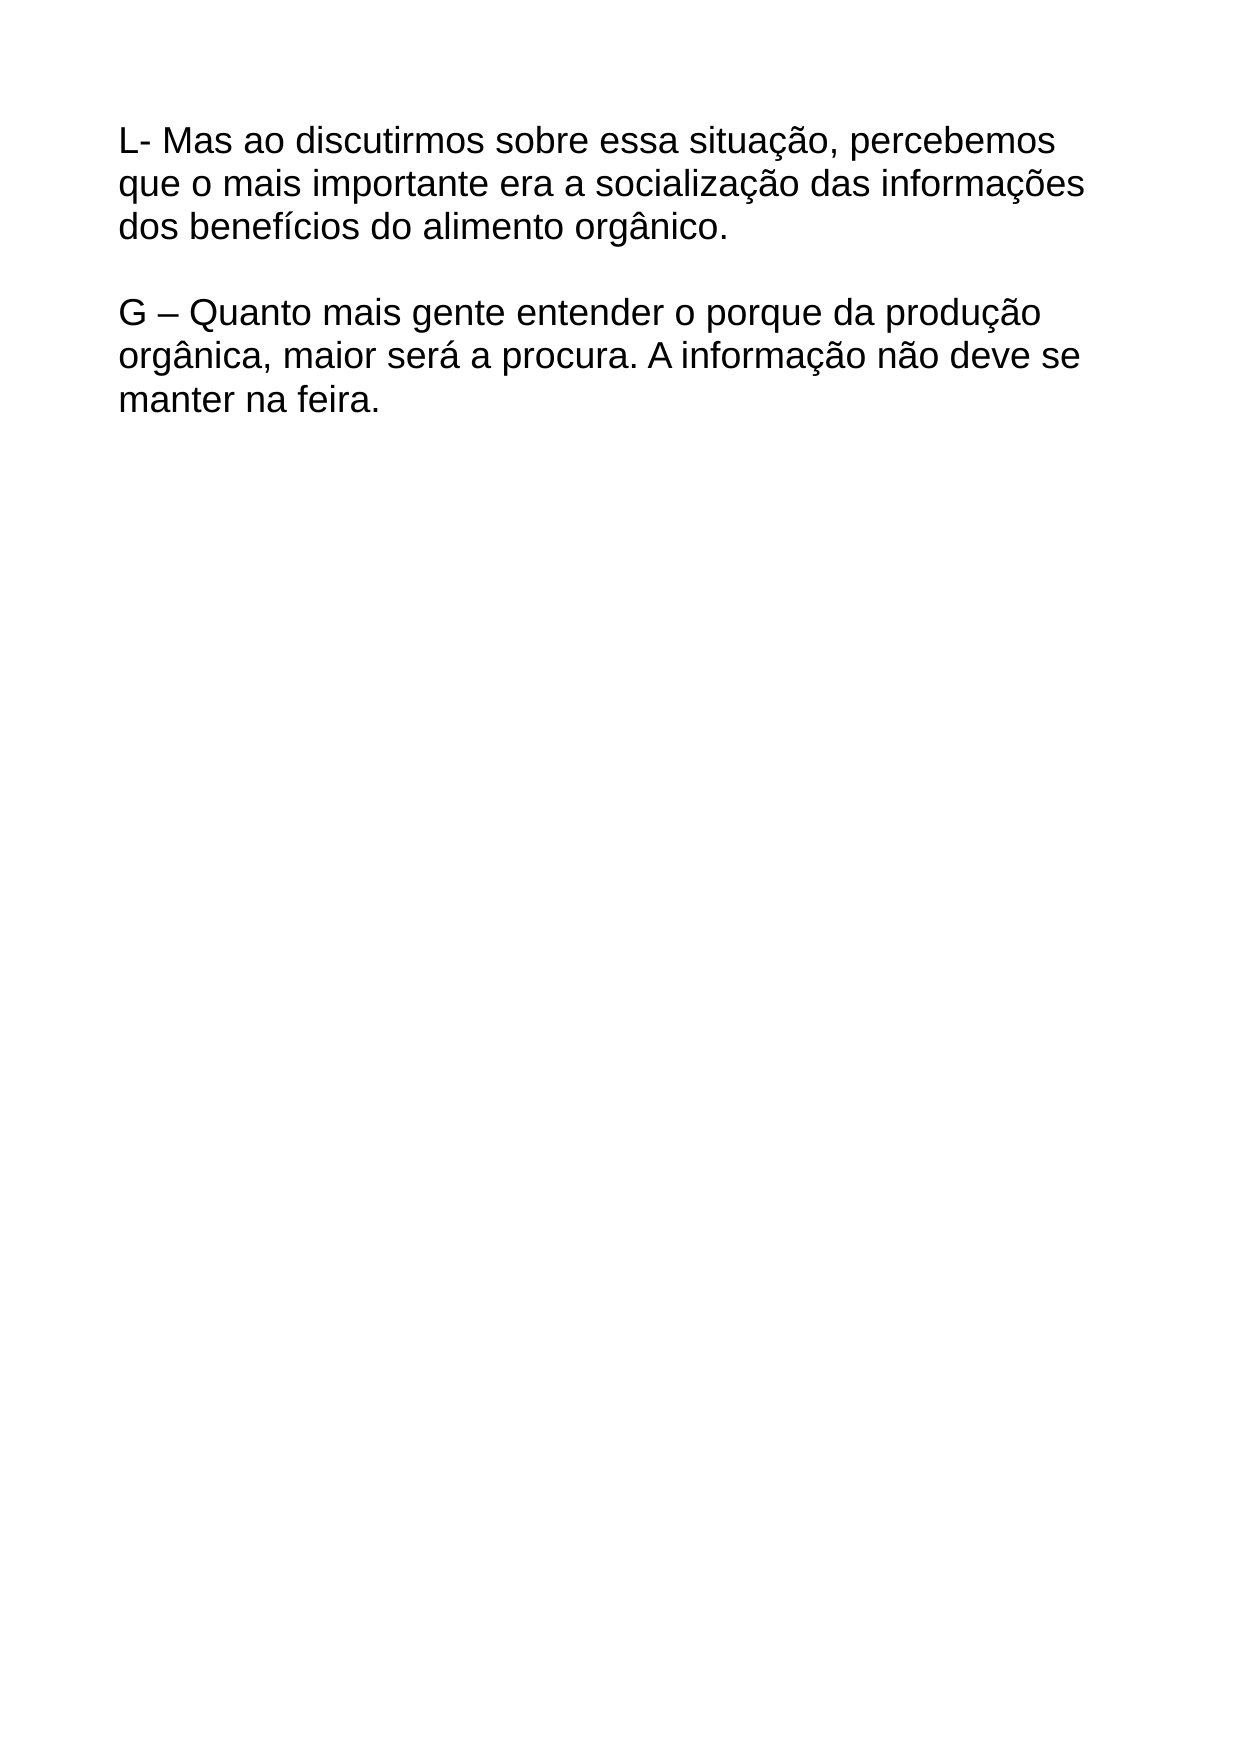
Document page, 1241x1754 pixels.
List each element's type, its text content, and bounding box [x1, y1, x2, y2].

text G – Quanto mais gente entender o porque da produção orgânica, maior será a procura. A informação não deve se manter na feira. [118, 291, 1122, 420]
text L- Mas ao discutirmos sobre essa situação, percebemos que o mais importante era a socialização das informações dos benefícios do alimento orgânico. [118, 118, 1122, 247]
